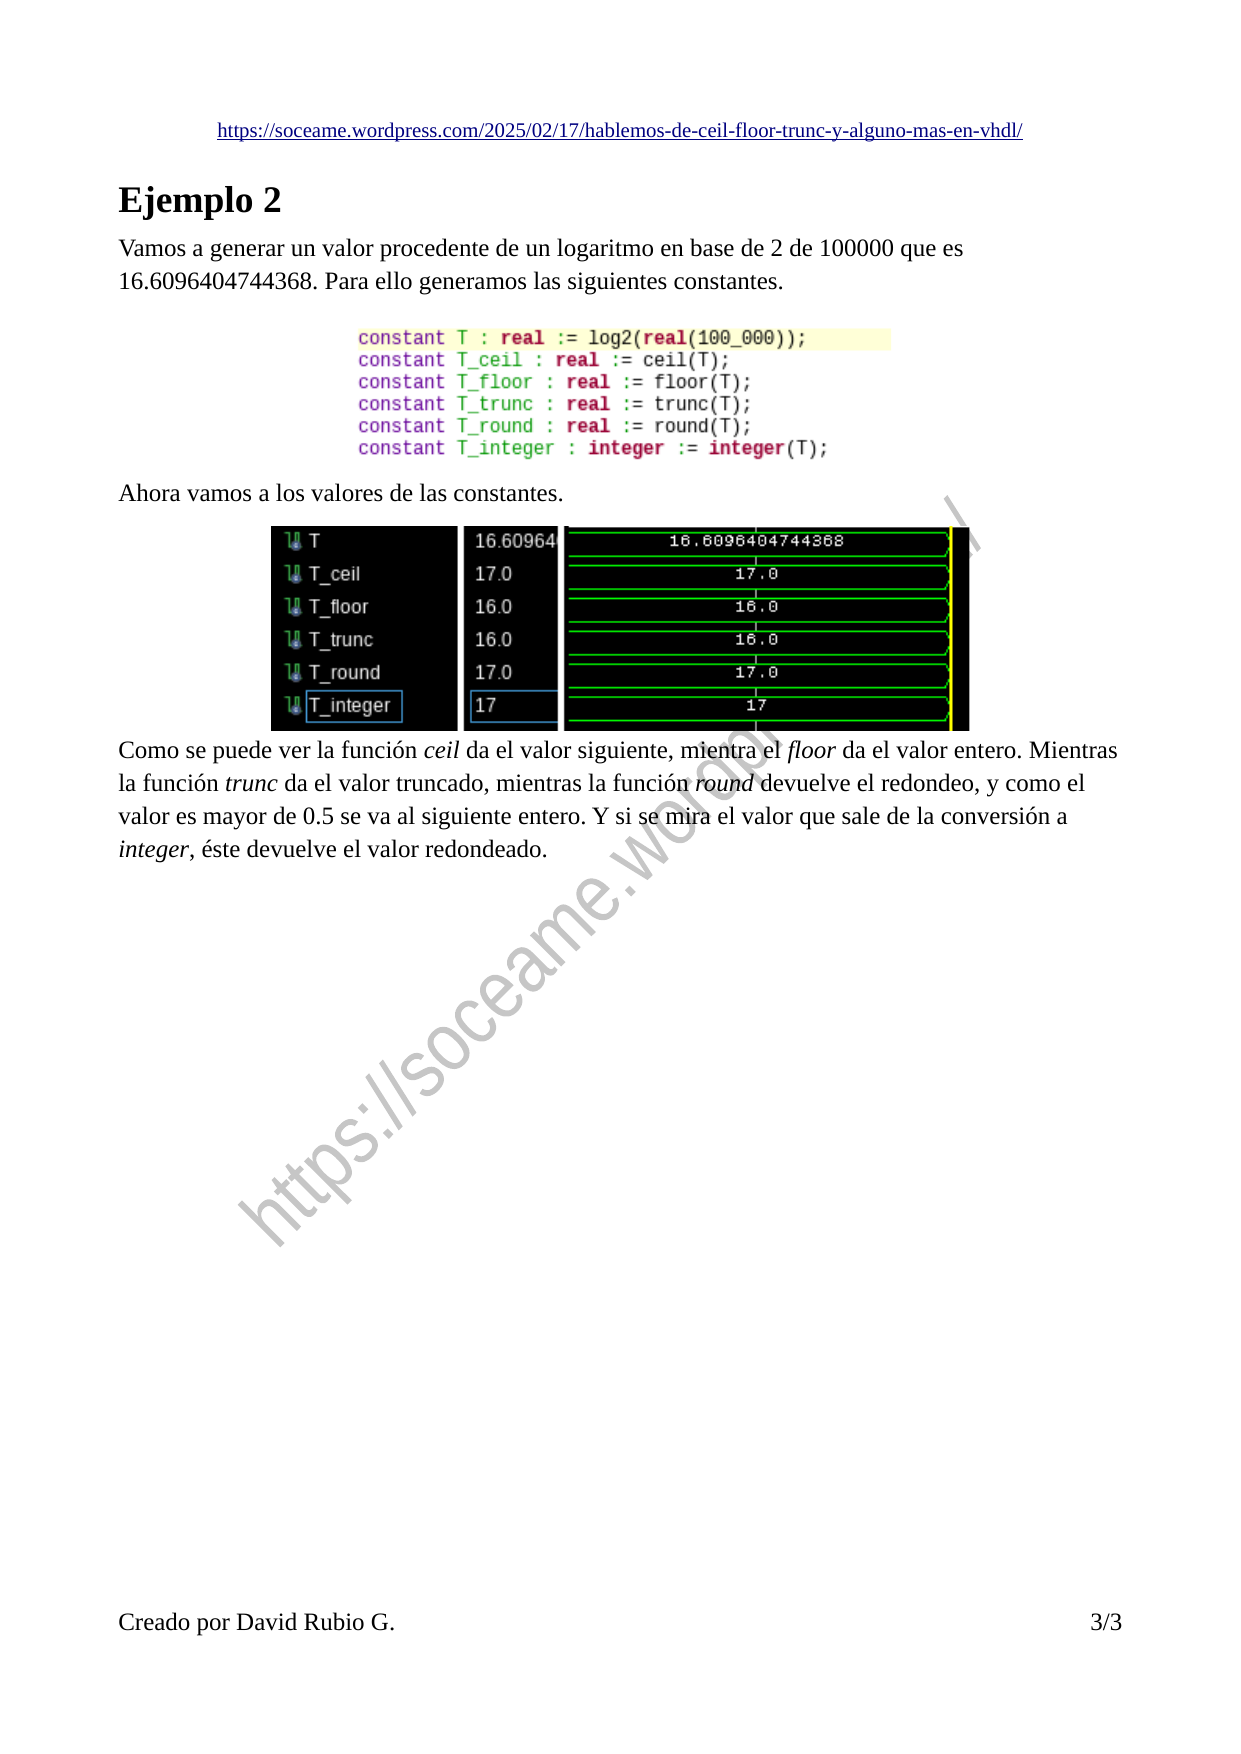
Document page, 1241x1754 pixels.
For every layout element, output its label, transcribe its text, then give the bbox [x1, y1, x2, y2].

text Ahora vamos a los valores de las constantes. [118, 313, 1122, 507]
picture [349, 313, 892, 475]
text Como se puede ver la función ceil da el valor siguiente, mientra el floor da el valor entero. Mientras la función trunc da el valor truncado, mientras la función round devuelve el redondeo, y como el valor es mayor de 0.5 se va al siguiente entero. Y si se mira el valor que sale de la conversión a integer, éste devuelve el valor redondeado. [118, 526, 1122, 863]
text Vamos a generar un valor procedente de un logaritmo en base de 2 de 100000 que es 16.6096404744368. Para ello generamos las siguientes constantes. [118, 233, 1122, 294]
picture [271, 526, 970, 731]
subtitle Ejemplo 2 [118, 177, 1122, 220]
